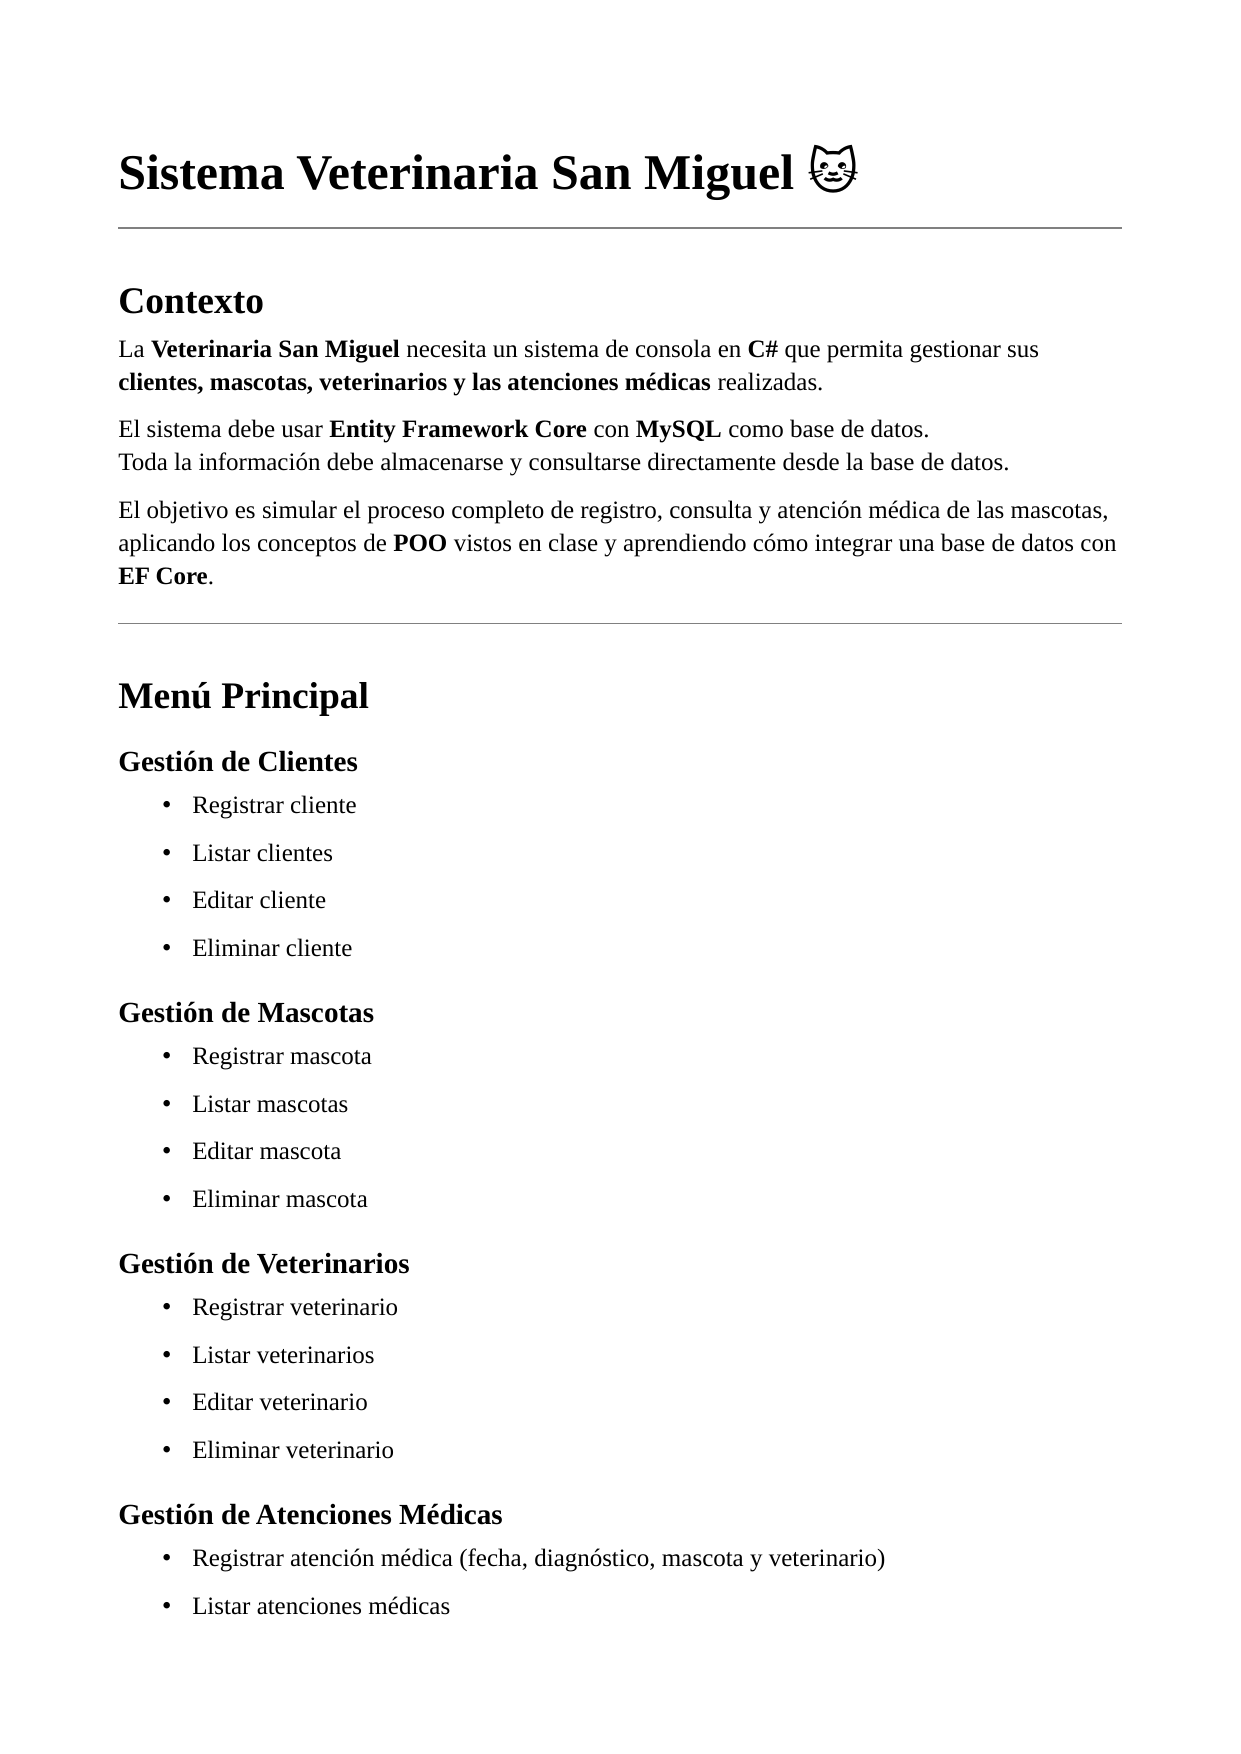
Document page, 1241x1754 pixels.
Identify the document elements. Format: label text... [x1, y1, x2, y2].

subtitle Gestión de Clientes [118, 744, 1122, 778]
list Listar veterinarios [162, 1340, 1122, 1368]
list Eliminar cliente [162, 933, 1122, 962]
list Listar mascotas [162, 1089, 1122, 1117]
list Eliminar mascota [162, 1184, 1122, 1213]
list Registrar atención médica (fecha, diagnóstico, mascota y veterinario) [162, 1543, 1122, 1572]
list Registrar mascota [162, 1041, 1122, 1070]
subtitle Sistema Veterinaria San Miguel 🐶🐱 [118, 143, 1122, 201]
list Editar cliente [162, 885, 1122, 914]
subtitle Gestión de Veterinarios [118, 1246, 1122, 1280]
text El sistema debe usar Entity Framework Core con MySQL como base de datos. Toda la información debe almacenarse y consultarse directamente desde la base de datos. [118, 414, 1122, 476]
list Editar mascota [162, 1136, 1122, 1165]
text El objetivo es simular el proceso completo de registro, consulta y atención médica de las mascotas, aplicando los conceptos de POO vistos en clase y aprendiendo cómo integrar una base de datos con EF Core. [118, 495, 1122, 590]
list Editar veterinario [162, 1387, 1122, 1416]
list Registrar cliente [162, 790, 1122, 819]
list Registrar veterinario [162, 1292, 1122, 1321]
list Listar atenciones médicas [162, 1591, 1122, 1619]
list Listar clientes [162, 838, 1122, 866]
list Eliminar veterinario [162, 1435, 1122, 1464]
subtitle Gestión de Atenciones Médicas [118, 1497, 1122, 1531]
subtitle Menú Principal [118, 674, 1122, 717]
subtitle Contexto [118, 278, 1122, 321]
text La Veterinaria San Miguel necesita un sistema de consola en C# que permita gestionar sus clientes, mascotas, veterinarios y las atenciones médicas realizadas. [118, 334, 1122, 396]
subtitle Gestión de Mascotas [118, 995, 1122, 1029]
